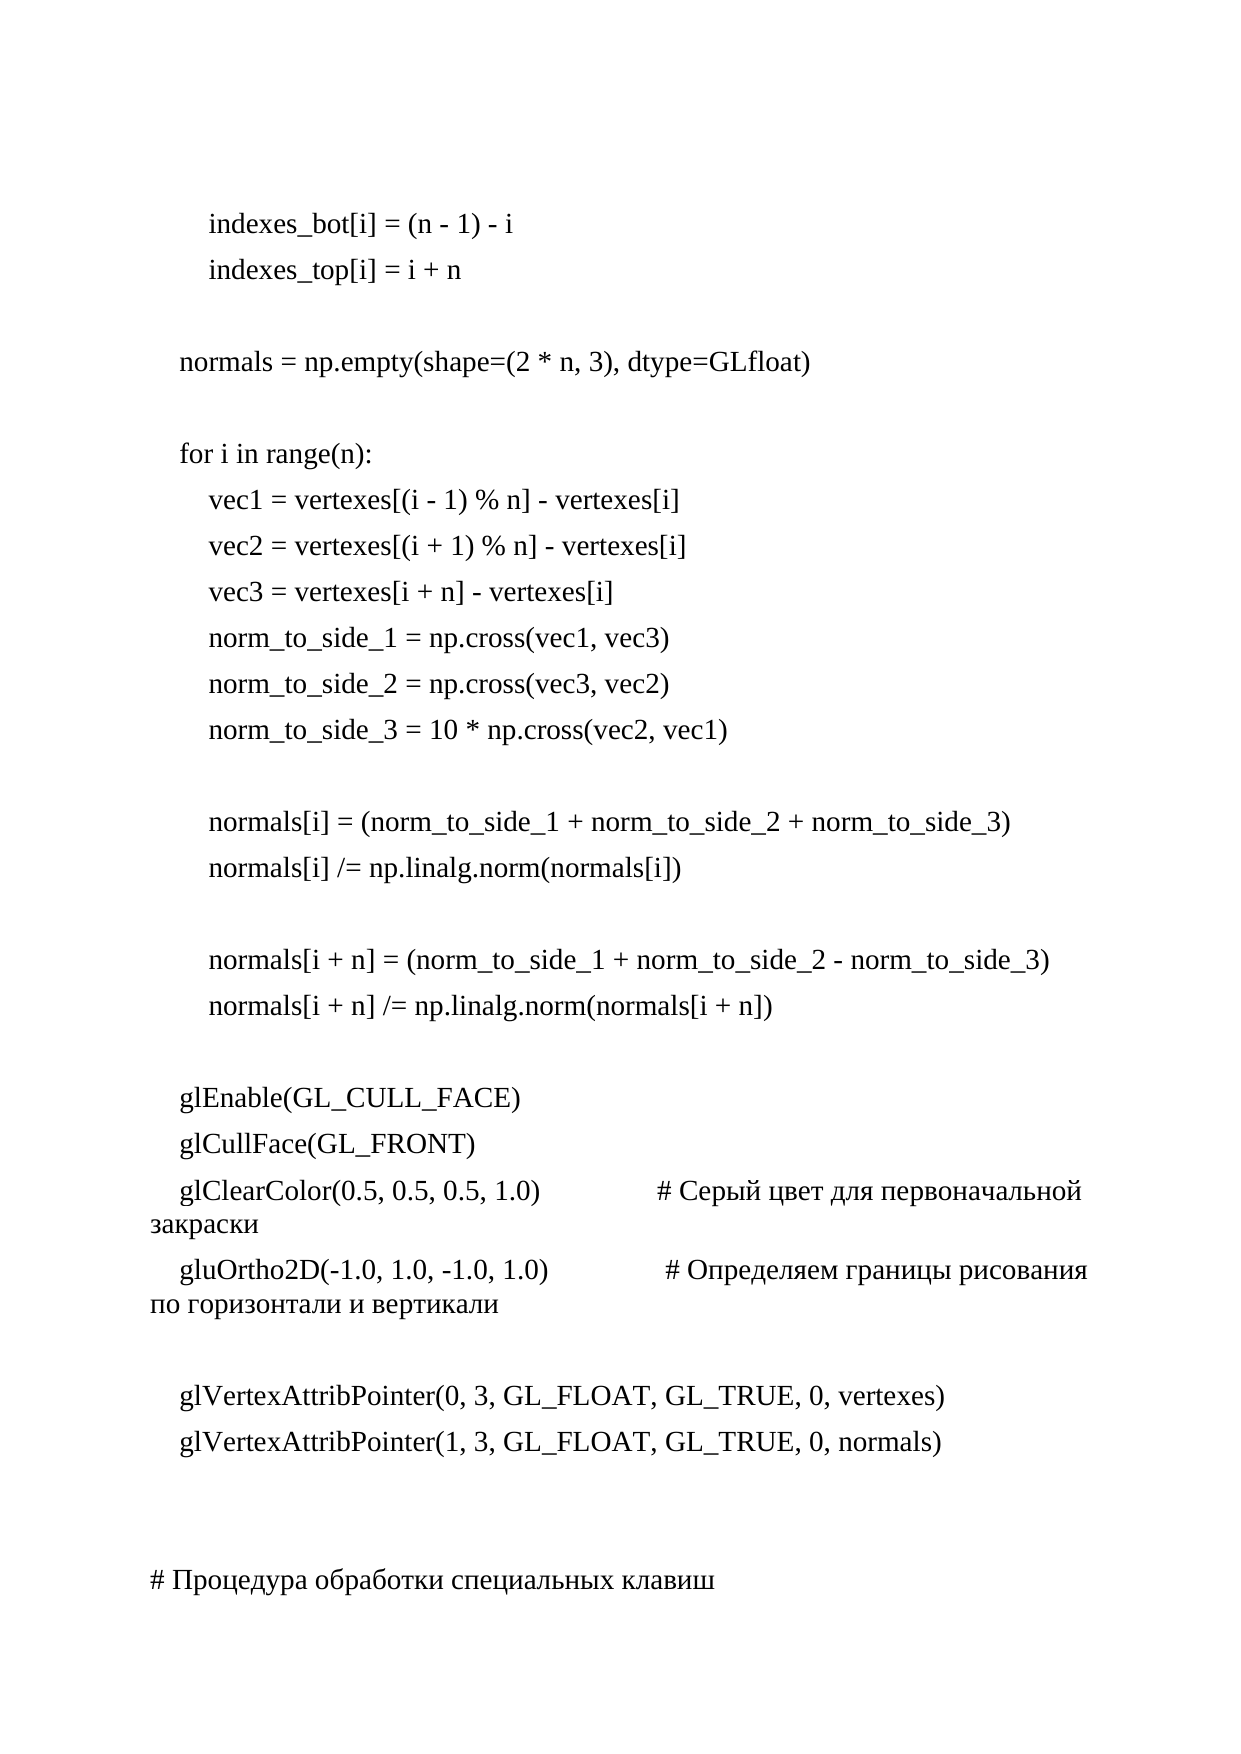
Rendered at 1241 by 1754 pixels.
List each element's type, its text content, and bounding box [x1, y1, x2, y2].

text normals[i + n] = (norm_to_side_1 + norm_to_side_2 - norm_to_side_3) [150, 942, 1090, 976]
text norm_to_side_2 = np.cross(vec3, vec2) [150, 666, 1090, 700]
text indexes_top[i] = i + n [150, 252, 1090, 285]
text glClearColor(0.5, 0.5, 0.5, 1.0) # Серый цвет для первоначальной закраски [150, 1173, 1090, 1240]
text normals[i + n] /= np.linalg.norm(normals[i + n]) [150, 988, 1090, 1022]
text for i in range(n): [150, 436, 1090, 469]
text glVertexAttribPointer(0, 3, GL_FLOAT, GL_TRUE, 0, vertexes) [150, 1378, 1090, 1411]
text norm_to_side_3 = 10 * np.cross(vec2, vec1) [150, 712, 1090, 746]
text vec1 = vertexes[(i - 1) % n] - vertexes[i] [150, 482, 1090, 516]
text glEnable(GL_CULL_FACE) [150, 1081, 1090, 1114]
text normals[i] = (norm_to_side_1 + norm_to_side_2 + norm_to_side_3) [150, 804, 1090, 838]
text vec3 = vertexes[i + n] - vertexes[i] [150, 574, 1090, 608]
text gluOrtho2D(-1.0, 1.0, -1.0, 1.0) # Определяем границы рисования по горизонтали и вертикали [150, 1252, 1090, 1319]
text normals = np.empty(shape=(2 * n, 3), dtype=GLfloat) [150, 344, 1090, 377]
text vec2 = vertexes[(i + 1) % n] - vertexes[i] [150, 528, 1090, 562]
text normals[i] /= np.linalg.norm(normals[i]) [150, 850, 1090, 884]
text norm_to_side_1 = np.cross(vec1, vec3) [150, 620, 1090, 654]
text glCullFace(GL_FRONT) [150, 1127, 1090, 1160]
text glVertexAttribPointer(1, 3, GL_FLOAT, GL_TRUE, 0, normals) [150, 1424, 1090, 1457]
text # Процедура обработки специальных клавиш [150, 1562, 1090, 1596]
text indexes_bot[i] = (n - 1) - i [150, 206, 1090, 239]
